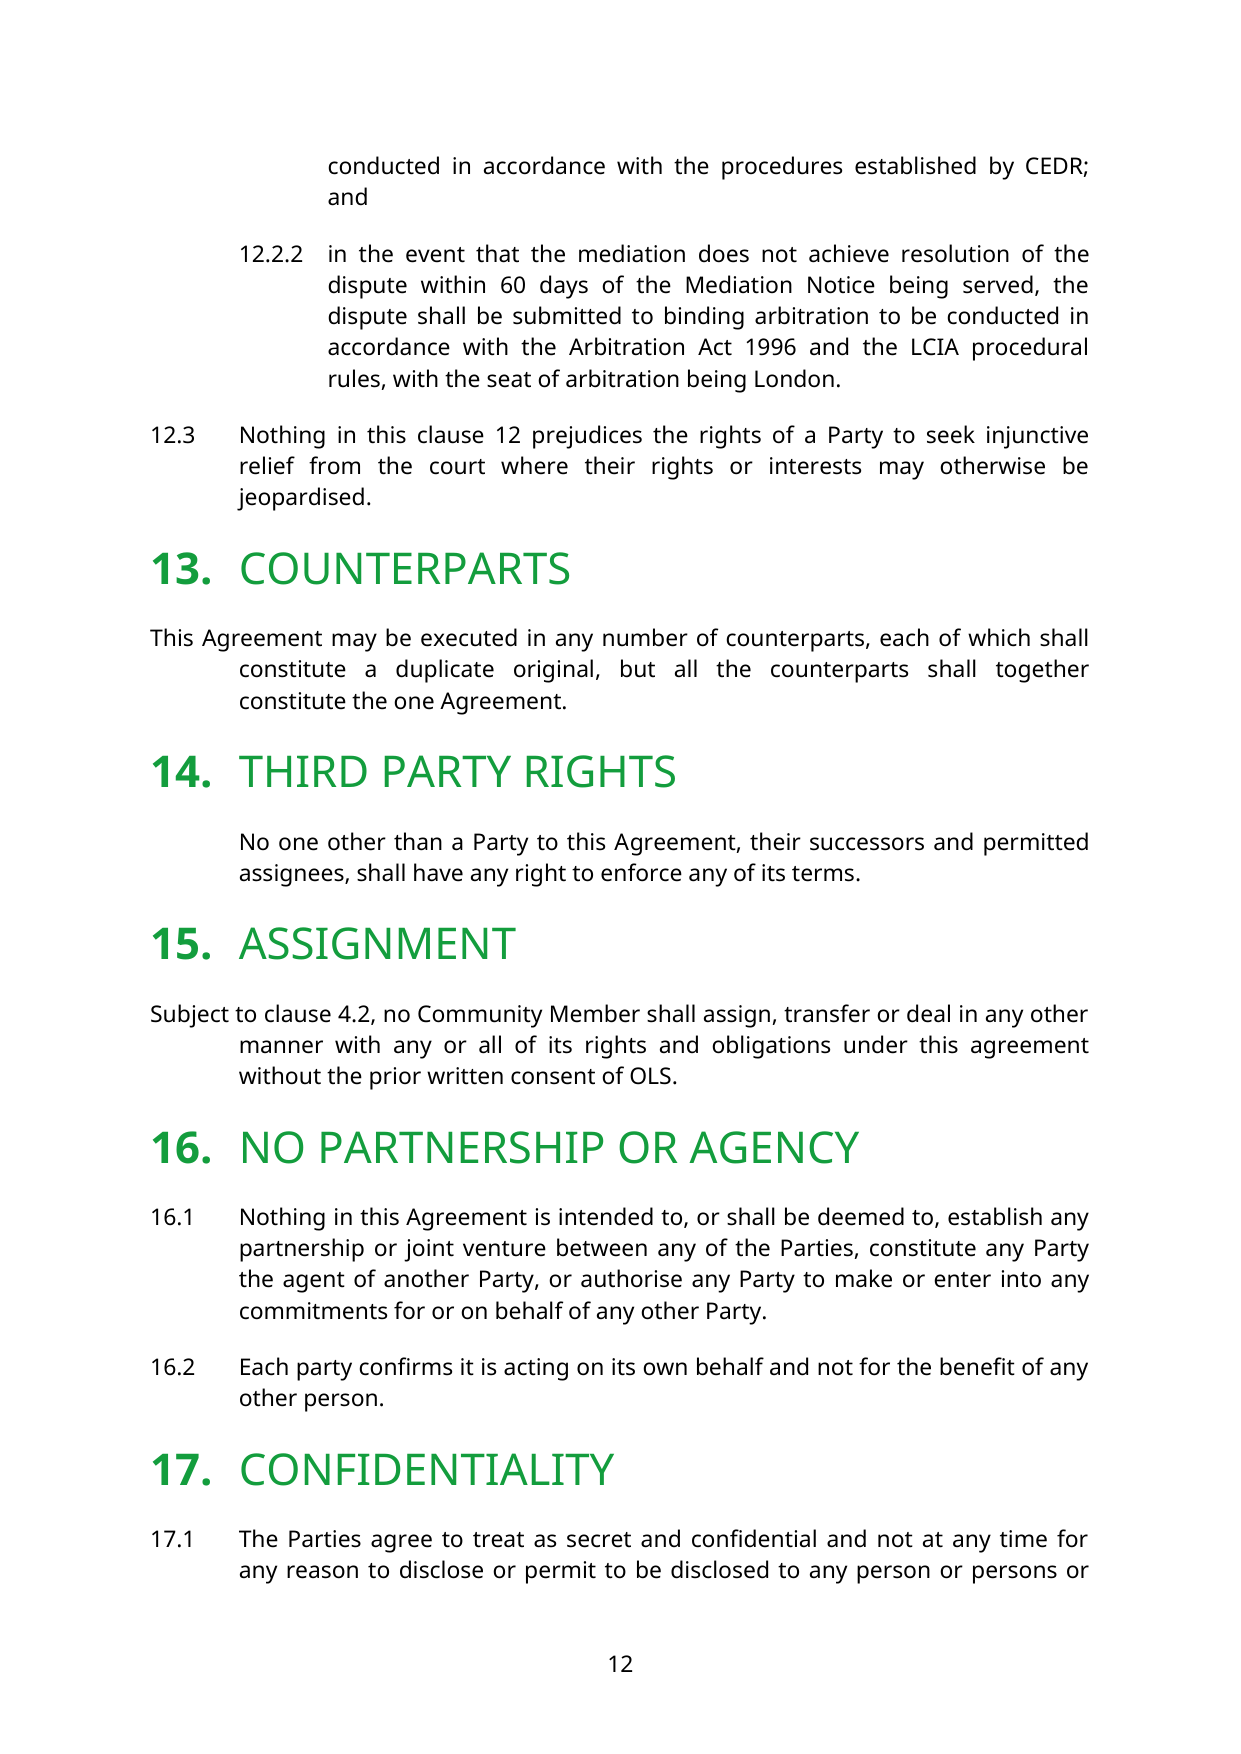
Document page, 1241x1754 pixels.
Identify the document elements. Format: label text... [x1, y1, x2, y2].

subtitle CONFIDENTIALITY [150, 1438, 1090, 1498]
list in the event that the mediation does not achieve resolution of the dispute within 60 days of the Mediation Notice being served, the dispute shall be submitted to binding arbitration to be conducted in accordance with the Arbitration Act 1996 and the LCIA procedural rules, with the seat of arbitration being London. [238, 237, 1090, 394]
list Each party confirms it is acting on its own behalf and not for the benefit of any other person. [150, 1351, 1090, 1413]
text No one other than a Party to this Agreement, their successors and permitted assignees, shall have any right to enforce any of its terms. [238, 825, 1090, 888]
subtitle ASSIGNMENT [150, 913, 1090, 972]
list Nothing in this clause 12 prejudices the rights of a Party to seek injunctive relief from the court where their rights or interests may otherwise be jeopardised. [150, 419, 1090, 512]
text This Agreement may be executed in any number of counterparts, each of which shall constitute a duplicate original, but all the counterparts shall together constitute the one Agreement. [150, 622, 1090, 716]
subtitle COUNTERPARTS [150, 537, 1090, 597]
text Subject to clause 4.2, no Community Member shall assign, transfer or deal in any other manner with any or all of its rights and obligations under this agreement without the prior written consent of OLS. [150, 997, 1090, 1091]
subtitle THIRD PARTY RIGHTS [150, 741, 1090, 800]
list conducted in accordance with the procedures established by CEDR; and [238, 150, 1090, 212]
subtitle NO PARTNERSHIP OR AGENCY [150, 1116, 1090, 1176]
list The Parties agree to treat as secret and confidential and not at any time for any reason to disclose or permit to be disclosed to any person or persons or [150, 1523, 1090, 1585]
list Nothing in this Agreement is intended to, or shall be deemed to, establish any partnership or joint venture between any of the Parties, constitute any Party the agent of another Party, or authorise any Party to make or enter into any commitments for or on behalf of any other Party. [150, 1201, 1090, 1326]
